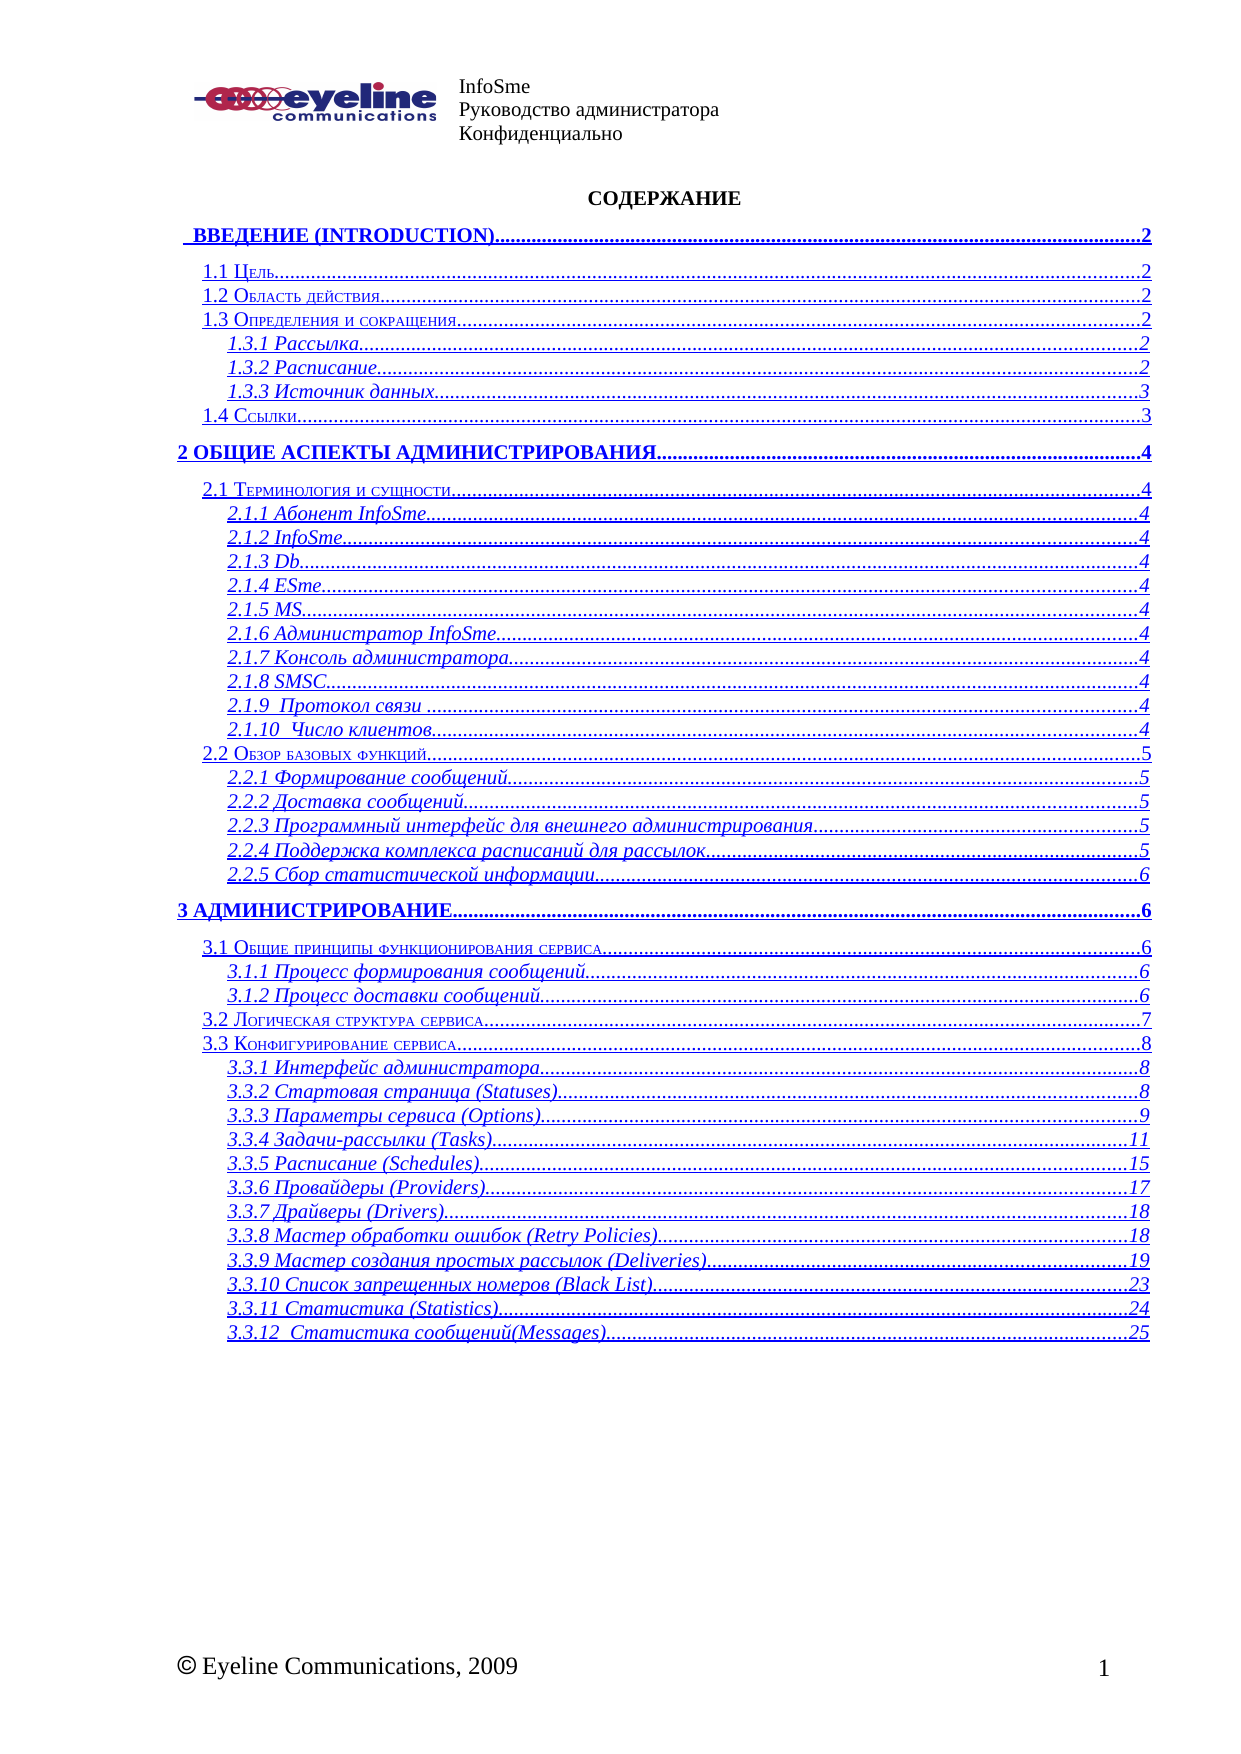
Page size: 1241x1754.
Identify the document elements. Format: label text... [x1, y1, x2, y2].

text 2.2.5 Сбор статистической информации 6 [227, 862, 1152, 886]
text 2.2.4 Поддержка комплекса расписаний для рассылок 5 [227, 837, 1152, 862]
text 3.1 Общие принципы функционирования сервиса 6 [202, 935, 1152, 955]
text 3.1.1 Процесс формирования сообщений 6 [227, 959, 1152, 983]
text 2.2 Обзор базовых функций 5 [202, 741, 1152, 762]
text 2.1.9 Протокол связи 4 [227, 693, 1152, 717]
text 1.3 Определения и сокращения 2 [202, 307, 1152, 328]
text 3.3.8 Мастер обработки ошибок (Retry Policies) 18 [227, 1223, 1152, 1247]
text 1.3.1 Рассылка 2 [227, 331, 1152, 355]
text 3.3.6 Провайдеры (Providers) 17 [227, 1175, 1152, 1199]
text 3.3 Конфигурирование сервиса 8 [202, 1031, 1152, 1052]
text 2.1 Терминология и сущности 4 [202, 477, 1152, 497]
text 3 Администрирование 6 [177, 898, 1152, 919]
text 2.1.6 Администратор InfoSme 4 [227, 621, 1152, 645]
text 2.1.2 InfoSme 4 [227, 525, 1152, 549]
text Введение (Introduction) 2 [177, 222, 1152, 247]
text 2 Общие аспекты администрирования 4 [177, 440, 1152, 461]
text 2.1.5 MS 4 [227, 597, 1152, 621]
text 1.4 Ссылки 3 [202, 403, 1152, 424]
text 3.3.2 Стартовая страница (Statuses) 8 [227, 1079, 1152, 1103]
text 3.3.1 Интерфейс администратора 8 [227, 1055, 1152, 1079]
text 2.1.8 SMSC 4 [227, 669, 1152, 693]
text 2.1.3 Db 4 [227, 549, 1152, 573]
text 1.1 Цель 2 [202, 259, 1152, 280]
text 2.2.1 Формирование сообщений 5 [227, 765, 1152, 789]
text 3.3.12 Статистика сообщений(Messages) 25 [227, 1320, 1152, 1344]
text 2.2.2 Доставка сообщений 5 [227, 789, 1152, 813]
text 2.1.10 Число клиентов 4 [227, 717, 1152, 741]
text 3.3.11 Статистика (Statistics) 24 [227, 1296, 1152, 1320]
text 3.1.2 Процесс доставки сообщений 6 [227, 983, 1152, 1007]
text 2.1.4 ESme 4 [227, 573, 1152, 597]
text 3.3.9 Мастер создания простых рассылок (Deliveries) 19 [227, 1247, 1152, 1272]
text 3.3.7 Драйверы (Drivers) 18 [227, 1199, 1152, 1223]
picture [194, 82, 437, 121]
text 3.3.3 Параметры сервиса (Options) 9 [227, 1103, 1152, 1127]
text 2.2.3 Программный интерфейс для внешнего администрирования 5 [227, 813, 1152, 837]
text Содержание [177, 186, 1152, 210]
text 3.3.10 Список запрещенных номеров (Black List) 23 [227, 1272, 1152, 1296]
text 1.3.2 Расписание 2 [227, 355, 1152, 379]
text 3.2 Логическая структура сервиса 7 [202, 1007, 1152, 1028]
text 3.3.5 Расписание (Schedules) 15 [227, 1151, 1152, 1175]
text 1.3.3 Источник данных 3 [227, 379, 1152, 403]
text 2.1.7 Консоль администратора 4 [227, 645, 1152, 669]
text 1.2 Область действия 2 [202, 283, 1152, 304]
text 3.3.4 Задачи-рассылки (Tasks) 11 [227, 1127, 1152, 1151]
text 2.1.1 Абонент InfoSme 4 [227, 501, 1152, 525]
